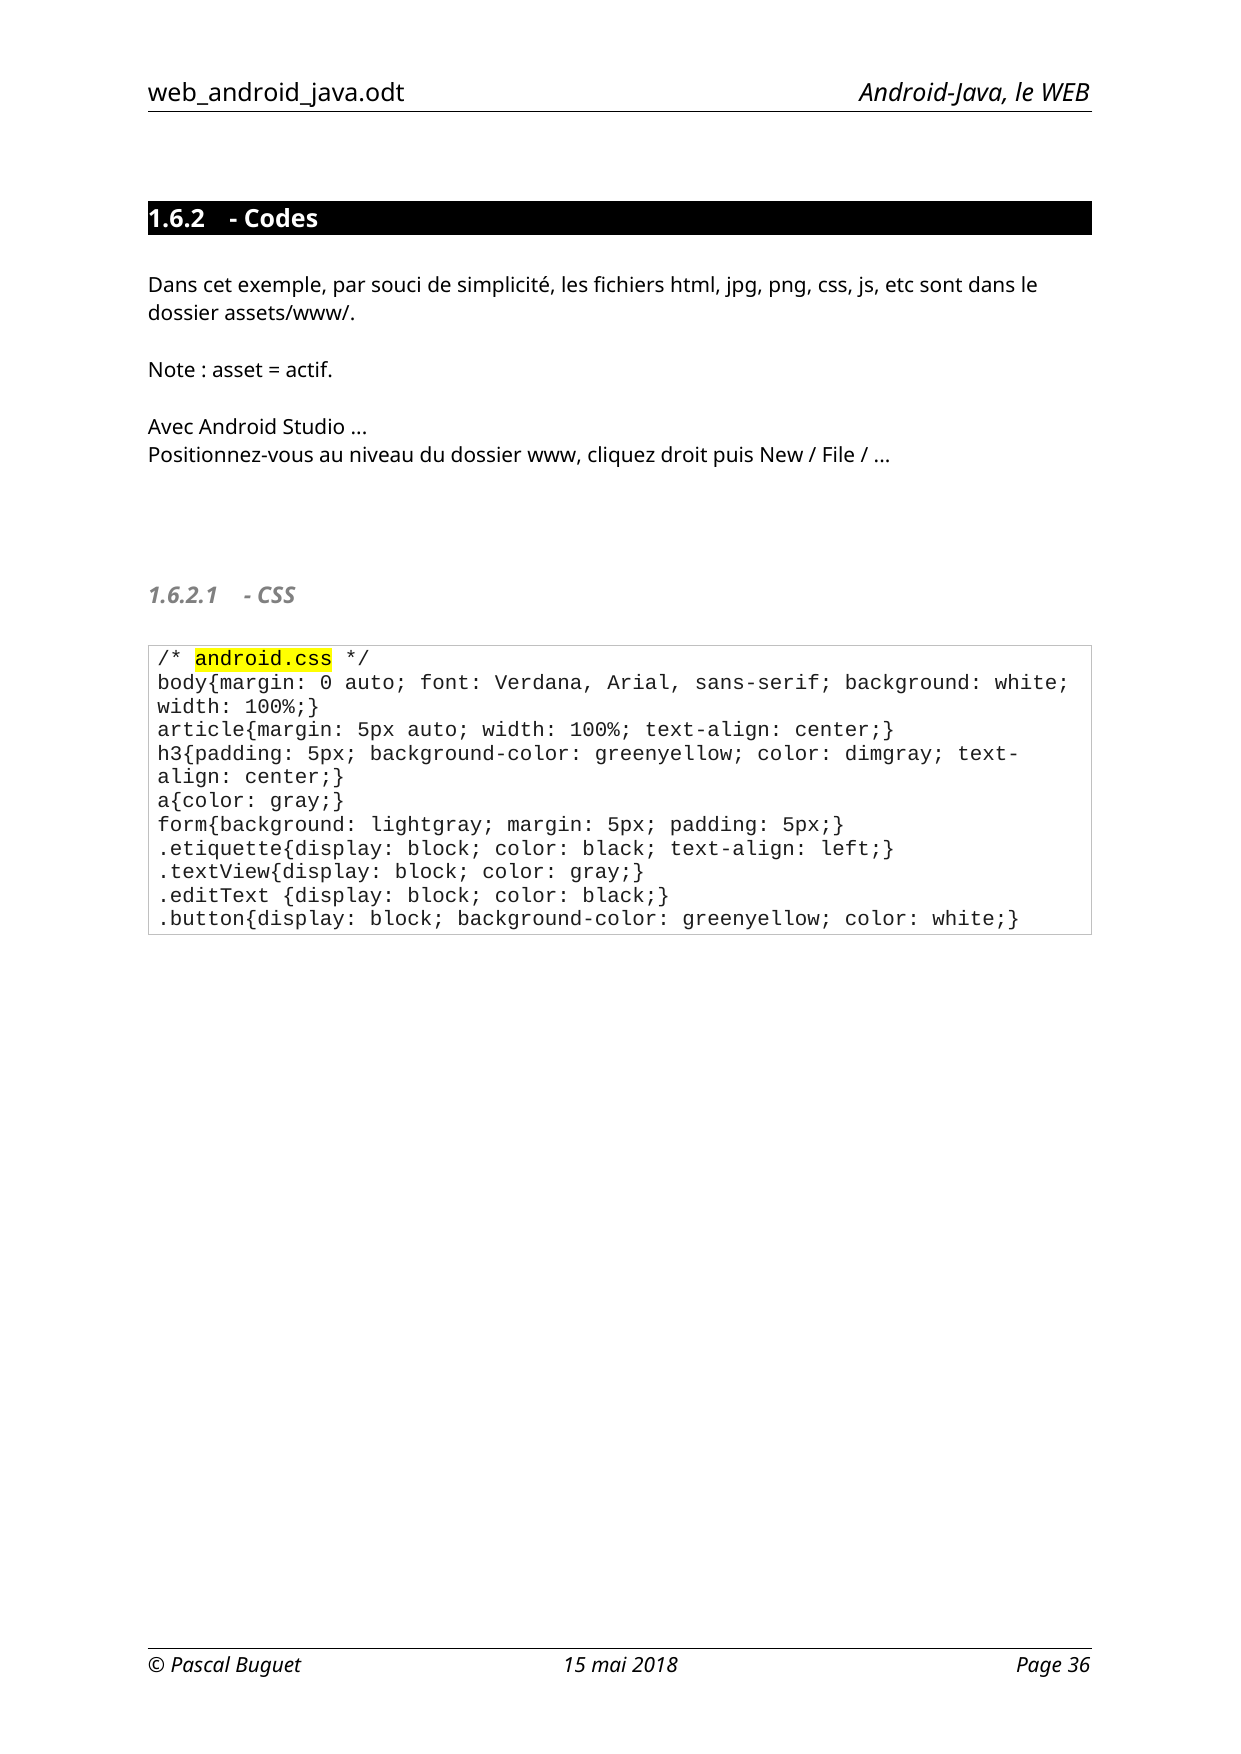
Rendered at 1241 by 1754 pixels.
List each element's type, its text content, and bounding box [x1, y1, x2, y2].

text body{margin: 0 auto; font: Verdana, Arial, sans-serif; background: white; width: 100%;} [149, 669, 1091, 716]
text article{margin: 5px auto; width: 100%; text-align: center;} [149, 716, 1091, 740]
text form{background: lightgray; margin: 5px; padding: 5px;} [149, 811, 1091, 834]
text .button{display: block; background-color: greenyellow; color: white;} [149, 905, 1091, 934]
text Dans cet exemple, par souci de simplicité, les fichiers html, jpg, png, css, js, etc sont dans le dossier assets/www/. [148, 270, 1092, 327]
text .etiquette{display: block; color: black; text-align: left;} [149, 834, 1091, 858]
text Avec Android Studio ... [148, 412, 1092, 441]
text .textView{display: block; color: gray;} [149, 858, 1091, 882]
text h3{padding: 5px; background-color: greenyellow; color: dimgray; text-align: center;} [149, 740, 1091, 787]
text Positionnez-vous au niveau du dossier www, cliquez droit puis New / File / ... [148, 441, 1092, 469]
text .editText {display: block; color: black;} [149, 882, 1091, 905]
subtitle - CSS [148, 579, 1092, 611]
text a{color: gray;} [149, 787, 1091, 811]
text /* android.css */ [149, 646, 1091, 669]
subtitle - Codes [148, 201, 1092, 235]
text Note : asset = actif. [148, 355, 1092, 384]
